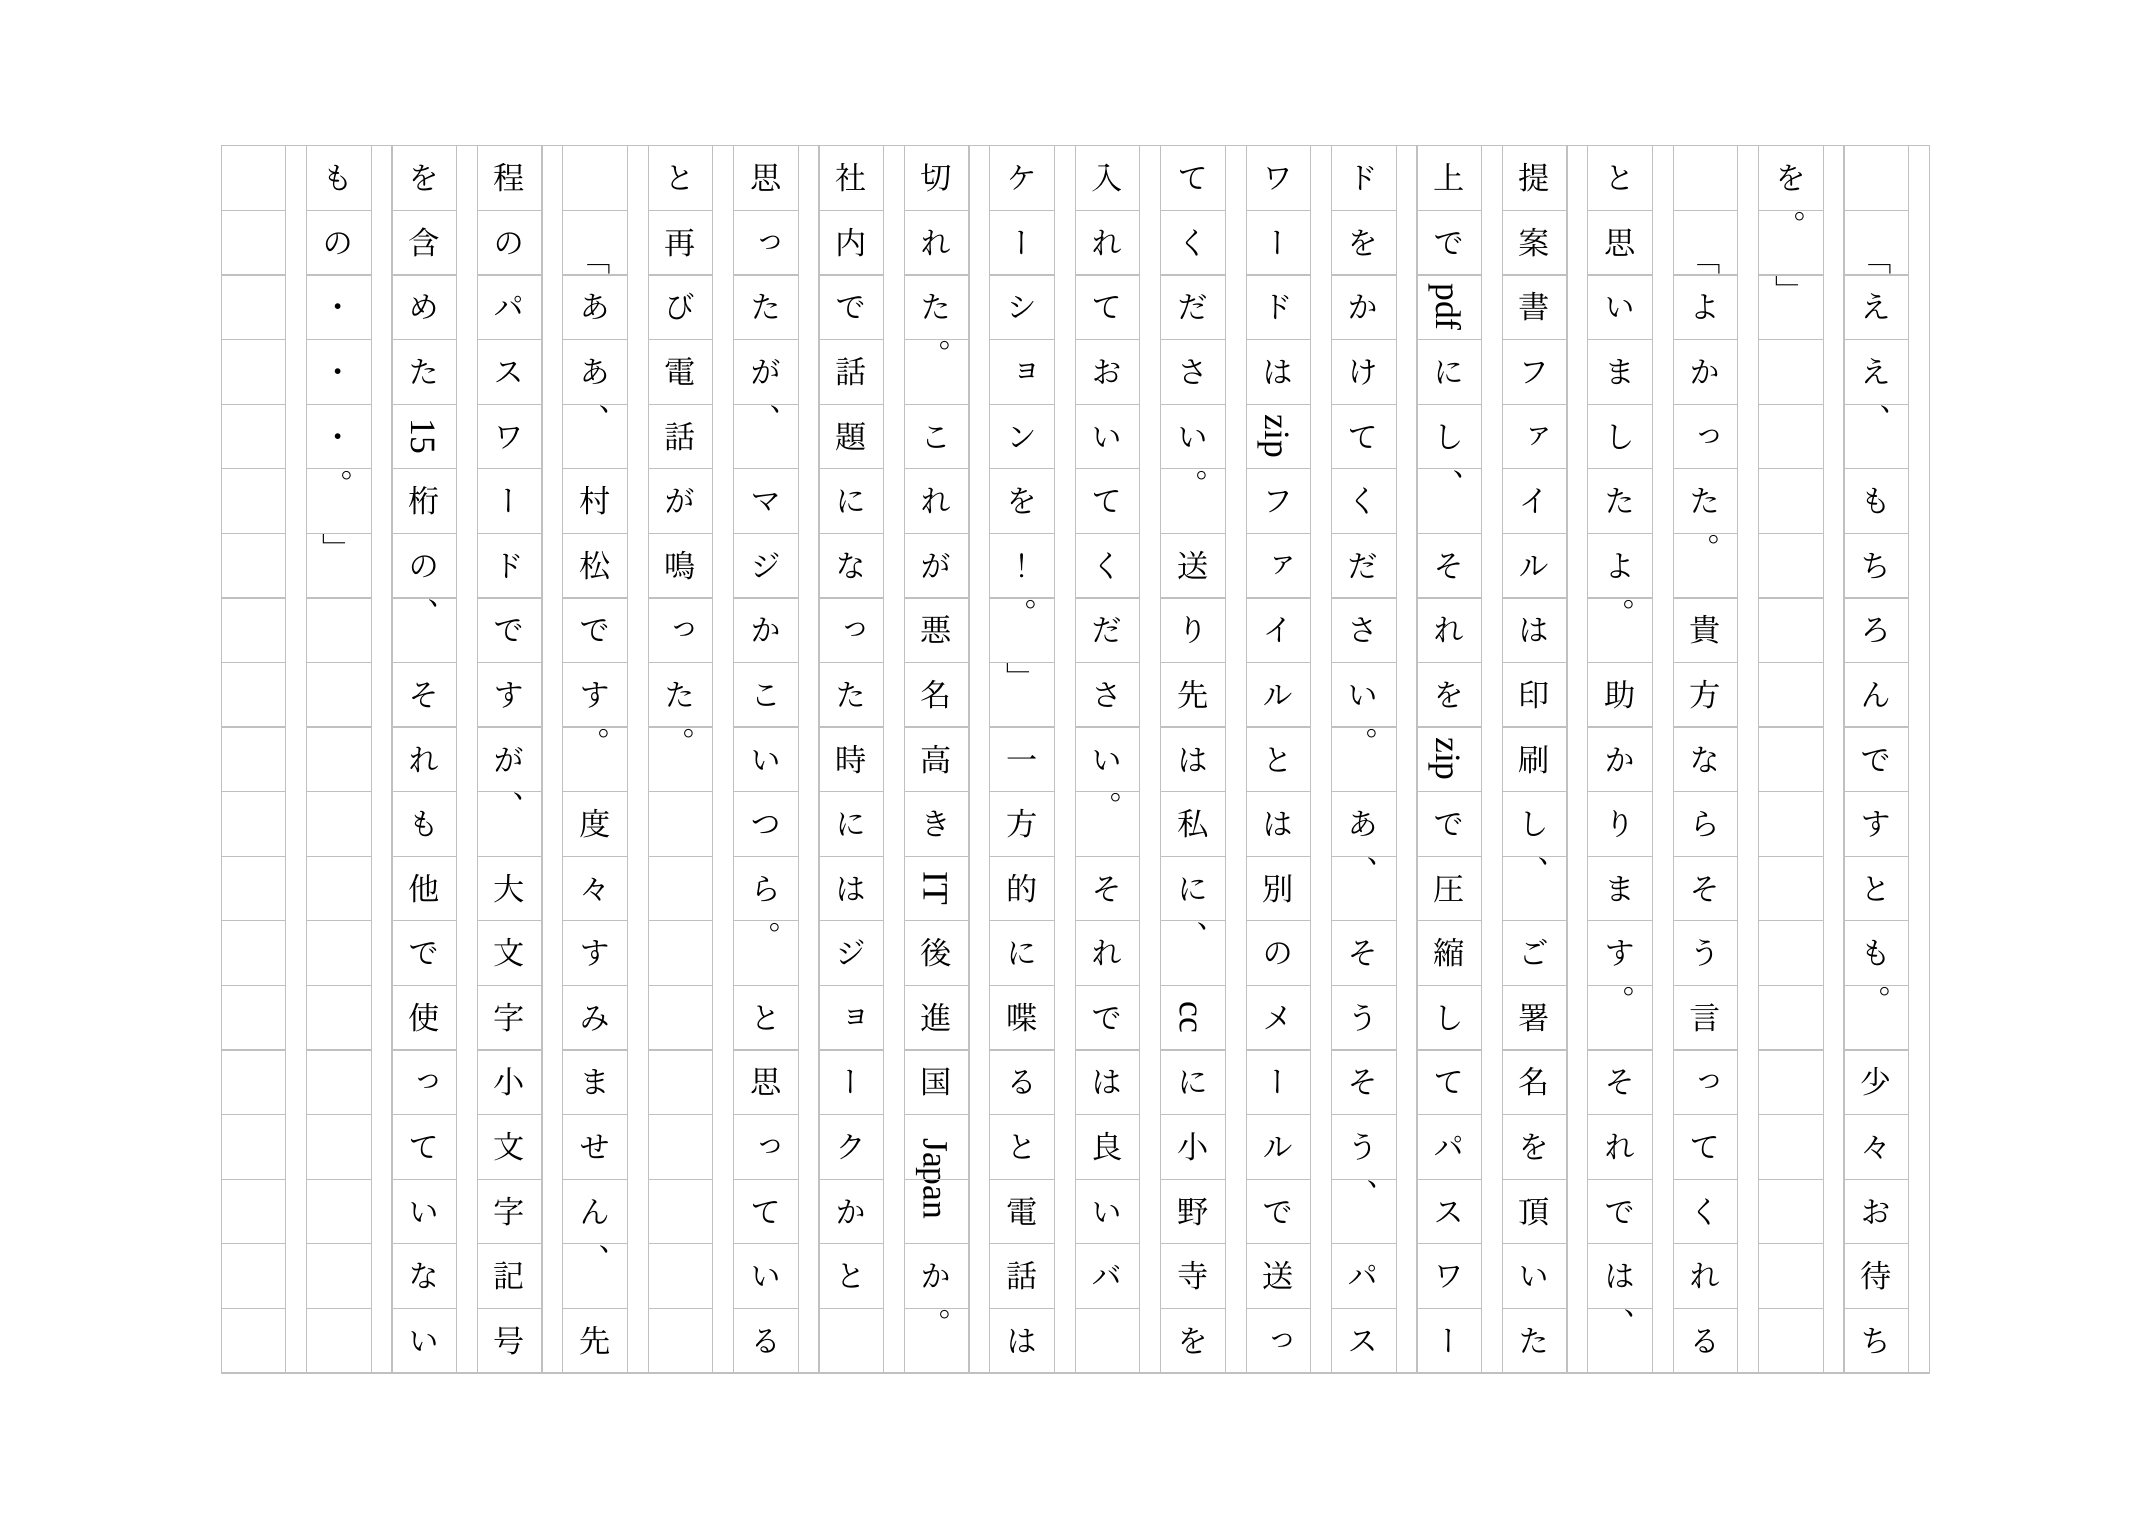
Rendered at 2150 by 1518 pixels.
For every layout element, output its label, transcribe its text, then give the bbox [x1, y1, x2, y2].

text 「ああ、村松です。度々すみません、先程のパスワードですが、大文字小文字記号を含めた15桁の、それも他で使っていないもの・・・。」 [563, 146, 627, 210]
text 「ああ、村松です。度々すみません、先程のパスワードですが、大文字小文字記号を含めた15桁の、それも他で使っていないもの・・・。」 [393, 146, 456, 210]
text 「ああ、村松です。度々すみません、先程のパスワードですが、大文字小文字記号を含めた15桁の、それも他で使っていないもの・・・。」 [393, 857, 456, 920]
text 「ええ、もちろんですとも。少々お待ちを。」 [1759, 857, 1823, 920]
text 「ええ、もちろんですとも。少々お待ちを。」 [1759, 1244, 1823, 1308]
text 「ああ、村松です。度々すみません、先程のパスワードですが、大文字小文字記号を含めた15桁の、それも他で使っていないもの・・・。」 [393, 599, 456, 662]
text 「ええ、もちろんですとも。少々お待ちを。」 [1845, 728, 1908, 791]
text 「ああ、村松です。度々すみません、先程のパスワードですが、大文字小文字記号を含めた15桁の、それも他で使っていないもの・・・。」 [307, 146, 371, 210]
text 「ええ、もちろんですとも。少々お待ちを。」 [1759, 1180, 1823, 1243]
text 「ああ、村松です。度々すみません、先程のパスワードですが、大文字小文字記号を含めた15桁の、それも他で使っていないもの・・・。」 [393, 1115, 456, 1179]
text 「ああ、村松です。度々すみません、先程のパスワードですが、大文字小文字記号を含めた15桁の、それも他で使っていないもの・・・。」 [478, 663, 541, 726]
text 「ああ、村松です。度々すみません、先程のパスワードですが、大文字小文字記号を含めた15桁の、それも他で使っていないもの・・・。」 [563, 1309, 627, 1372]
text 「ああ、村松です。度々すみません、先程のパスワードですが、大文字小文字記号を含めた15桁の、それも他で使っていないもの・・・。」 [563, 857, 627, 920]
text 「ああ、村松です。度々すみません、先程のパスワードですが、大文字小文字記号を含めた15桁の、それも他で使っていないもの・・・。」 [393, 663, 456, 726]
text 「ええ、もちろんですとも。少々お待ちを。」 [1845, 986, 1908, 1049]
text 「ええ、もちろんですとも。少々お待ちを。」 [1845, 857, 1908, 920]
text 「ああ、村松です。度々すみません、先程のパスワードですが、大文字小文字記号を含めた15桁の、それも他で使っていないもの・・・。」 [393, 405, 456, 468]
text 「ああ、村松です。度々すみません、先程のパスワードですが、大文字小文字記号を含めた15桁の、それも他で使っていないもの・・・。」 [478, 469, 541, 533]
text 「ああ、村松です。度々すみません、先程のパスワードですが、大文字小文字記号を含めた15桁の、それも他で使っていないもの・・・。」 [563, 405, 627, 468]
text 「ああ、村松です。度々すみません、先程のパスワードですが、大文字小文字記号を含めた15桁の、それも他で使っていないもの・・・。」 [478, 792, 541, 856]
text 「ええ、もちろんですとも。少々お待ちを。」 [1845, 469, 1908, 533]
text 「ああ、村松です。度々すみません、先程のパスワードですが、大文字小文字記号を含めた15桁の、それも他で使っていないもの・・・。」 [563, 340, 627, 404]
text 「ああ、村松です。度々すみません、先程のパスワードですが、大文字小文字記号を含めた15桁の、それも他で使っていないもの・・・。」 [393, 211, 456, 274]
text 「ええ、もちろんですとも。少々お待ちを。」 [1845, 211, 1908, 274]
text 「ああ、村松です。度々すみません、先程のパスワードですが、大文字小文字記号を含めた15桁の、それも他で使っていないもの・・・。」 [393, 276, 456, 339]
text 「ああ、村松です。度々すみません、先程のパスワードですが、大文字小文字記号を含めた15桁の、それも他で使っていないもの・・・。」 [307, 1309, 371, 1372]
text 「よかった。貴方ならそう言ってくれると思いましたよ。助かります。それでは、提案書ファイルは印刷し、ご署名を頂いた上でpdfにし、それをzipで圧縮してパスワードをかけてください。あ、そうそう、パスワードはzipファイルとは別のメールで送ってください。送り先は私に、ccに小野寺を入れておいてください。それでは良いバケーションを！。」一方的に喋ると電話は切れた。これが悪名高きIT後進国Japanか。社内で話題になった時にはジョークかと思ったが、マジかこいつら。と思っていると再び電話が鳴った。 [1055, 146, 1075, 1372]
text 「ああ、村松です。度々すみません、先程のパスワードですが、大文字小文字記号を含めた15桁の、それも他で使っていないもの・・・。」 [628, 146, 648, 1372]
text 「よかった。貴方ならそう言ってくれると思いましたよ。助かります。それでは、提案書ファイルは印刷し、ご署名を頂いた上でpdfにし、それをzipで圧縮してパスワードをかけてください。あ、そうそう、パスワードはzipファイルとは別のメールで送ってください。送り先は私に、ccに小野寺を入れておいてください。それでは良いバケーションを！。」一方的に喋ると電話は切れた。これが悪名高きIT後進国Japanか。社内で話題になった時にはジョークかと思ったが、マジかこいつら。と思っていると再び電話が鳴った。 [1140, 146, 1160, 1372]
text 「ああ、村松です。度々すみません、先程のパスワードですが、大文字小文字記号を含めた15桁の、それも他で使っていないもの・・・。」 [563, 792, 627, 856]
text 「ああ、村松です。度々すみません、先程のパスワードですが、大文字小文字記号を含めた15桁の、それも他で使っていないもの・・・。」 [478, 1180, 541, 1243]
text 「ええ、もちろんですとも。少々お待ちを。」 [1845, 405, 1908, 468]
text 「ええ、もちろんですとも。少々お待ちを。」 [1845, 599, 1908, 662]
text 「ああ、村松です。度々すみません、先程のパスワードですが、大文字小文字記号を含めた15桁の、それも他で使っていないもの・・・。」 [478, 405, 541, 468]
text 「ああ、村松です。度々すみません、先程のパスワードですが、大文字小文字記号を含めた15桁の、それも他で使っていないもの・・・。」 [563, 1115, 627, 1179]
text 「ええ、もちろんですとも。少々お待ちを。」 [1759, 986, 1823, 1049]
text 「ええ、もちろんですとも。少々お待ちを。」 [1759, 534, 1823, 597]
text 「ああ、村松です。度々すみません、先程のパスワードですが、大文字小文字記号を含めた15桁の、それも他で使っていないもの・・・。」 [307, 534, 371, 597]
text 「ああ、村松です。度々すみません、先程のパスワードですが、大文字小文字記号を含めた15桁の、それも他で使っていないもの・・・。」 [393, 469, 456, 533]
text 「ああ、村松です。度々すみません、先程のパスワードですが、大文字小文字記号を含めた15桁の、それも他で使っていないもの・・・。」 [307, 1180, 371, 1243]
text 「ああ、村松です。度々すみません、先程のパスワードですが、大文字小文字記号を含めた15桁の、それも他で使っていないもの・・・。」 [307, 599, 371, 662]
text 「ええ、もちろんですとも。少々お待ちを。」 [1909, 146, 1929, 1372]
text 「ええ、もちろんですとも。少々お待ちを。」 [1759, 405, 1823, 468]
text 「ああ、村松です。度々すみません、先程のパスワードですが、大文字小文字記号を含めた15桁の、それも他で使っていないもの・・・。」 [393, 728, 456, 791]
text 「ああ、村松です。度々すみません、先程のパスワードですが、大文字小文字記号を含めた15桁の、それも他で使っていないもの・・・。」 [563, 276, 627, 339]
text 「ああ、村松です。度々すみません、先程のパスワードですが、大文字小文字記号を含めた15桁の、それも他で使っていないもの・・・。」 [478, 921, 541, 985]
text 「ええ、もちろんですとも。少々お待ちを。」 [1845, 534, 1908, 597]
text 「ああ、村松です。度々すみません、先程のパスワードですが、大文字小文字記号を含めた15桁の、それも他で使っていないもの・・・。」 [307, 469, 371, 533]
text 「ああ、村松です。度々すみません、先程のパスワードですが、大文字小文字記号を含めた15桁の、それも他で使っていないもの・・・。」 [307, 728, 371, 791]
text 「ああ、村松です。度々すみません、先程のパスワードですが、大文字小文字記号を含めた15桁の、それも他で使っていないもの・・・。」 [478, 728, 541, 791]
text 「よかった。貴方ならそう言ってくれると思いましたよ。助かります。それでは、提案書ファイルは印刷し、ご署名を頂いた上でpdfにし、それをzipで圧縮してパスワードをかけてください。あ、そうそう、パスワードはzipファイルとは別のメールで送ってください。送り先は私に、ccに小野寺を入れておいてください。それでは良いバケーションを！。」一方的に喋ると電話は切れた。これが悪名高きIT後進国Japanか。社内で話題になった時にはジョークかと思ったが、マジかこいつら。と思っていると再び電話が鳴った。 [884, 146, 904, 1372]
text 「ああ、村松です。度々すみません、先程のパスワードですが、大文字小文字記号を含めた15桁の、それも他で使っていないもの・・・。」 [563, 921, 627, 985]
text 「ええ、もちろんですとも。少々お待ちを。」 [1759, 1309, 1823, 1372]
text 「ああ、村松です。度々すみません、先程のパスワードですが、大文字小文字記号を含めた15桁の、それも他で使っていないもの・・・。」 [478, 986, 541, 1049]
text 「ああ、村松です。度々すみません、先程のパスワードですが、大文字小文字記号を含めた15桁の、それも他で使っていないもの・・・。」 [563, 469, 627, 533]
text 「ああ、村松です。度々すみません、先程のパスワードですが、大文字小文字記号を含めた15桁の、それも他で使っていないもの・・・。」 [478, 340, 541, 404]
text 「ああ、村松です。度々すみません、先程のパスワードですが、大文字小文字記号を含めた15桁の、それも他で使っていないもの・・・。」 [543, 146, 562, 1372]
text 「ああ、村松です。度々すみません、先程のパスワードですが、大文字小文字記号を含めた15桁の、それも他で使っていないもの・・・。」 [307, 986, 371, 1049]
text 「ああ、村松です。度々すみません、先程のパスワードですが、大文字小文字記号を含めた15桁の、それも他で使っていないもの・・・。」 [307, 405, 371, 468]
text 「ああ、村松です。度々すみません、先程のパスワードですが、大文字小文字記号を含めた15桁の、それも他で使っていないもの・・・。」 [478, 276, 541, 339]
text 「ああ、村松です。度々すみません、先程のパスワードですが、大文字小文字記号を含めた15桁の、それも他で使っていないもの・・・。」 [307, 1051, 371, 1114]
text 「ええ、もちろんですとも。少々お待ちを。」 [1759, 211, 1823, 274]
text 「ええ、もちろんですとも。少々お待ちを。」 [1759, 340, 1823, 404]
text 「ああ、村松です。度々すみません、先程のパスワードですが、大文字小文字記号を含めた15桁の、それも他で使っていないもの・・・。」 [478, 857, 541, 920]
text 「ええ、もちろんですとも。少々お待ちを。」 [1759, 921, 1823, 985]
text 「ああ、村松です。度々すみません、先程のパスワードですが、大文字小文字記号を含めた15桁の、それも他で使っていないもの・・・。」 [478, 599, 541, 662]
text 「ああ、村松です。度々すみません、先程のパスワードですが、大文字小文字記号を含めた15桁の、それも他で使っていないもの・・・。」 [393, 534, 456, 597]
text 「ええ、もちろんですとも。少々お待ちを。」 [1845, 276, 1908, 339]
text 「ええ、もちろんですとも。少々お待ちを。」 [1759, 469, 1823, 533]
text 「ええ、もちろんですとも。少々お待ちを。」 [1845, 1309, 1908, 1372]
text 「ああ、村松です。度々すみません、先程のパスワードですが、大文字小文字記号を含めた15桁の、それも他で使っていないもの・・・。」 [393, 1051, 456, 1114]
text 「ああ、村松です。度々すみません、先程のパスワードですが、大文字小文字記号を含めた15桁の、それも他で使っていないもの・・・。」 [307, 340, 371, 404]
text 「ああ、村松です。度々すみません、先程のパスワードですが、大文字小文字記号を含めた15桁の、それも他で使っていないもの・・・。」 [307, 1115, 371, 1179]
text 「ああ、村松です。度々すみません、先程のパスワードですが、大文字小文字記号を含めた15桁の、それも他で使っていないもの・・・。」 [563, 728, 627, 791]
text 「ええ、もちろんですとも。少々お待ちを。」 [1759, 728, 1823, 791]
text 「ああ、村松です。度々すみません、先程のパスワードですが、大文字小文字記号を含めた15桁の、それも他で使っていないもの・・・。」 [393, 340, 456, 404]
text 「ああ、村松です。度々すみません、先程のパスワードですが、大文字小文字記号を含めた15桁の、それも他で使っていないもの・・・。」 [307, 211, 371, 274]
text 「ああ、村松です。度々すみません、先程のパスワードですが、大文字小文字記号を含めた15桁の、それも他で使っていないもの・・・。」 [307, 792, 371, 856]
text 「ええ、もちろんですとも。少々お待ちを。」 [1845, 1180, 1908, 1243]
text 「ああ、村松です。度々すみません、先程のパスワードですが、大文字小文字記号を含めた15桁の、それも他で使っていないもの・・・。」 [478, 1115, 541, 1179]
text 「ええ、もちろんですとも。少々お待ちを。」 [1845, 1115, 1908, 1179]
text 「ええ、もちろんですとも。少々お待ちを。」 [1759, 276, 1823, 339]
text 「ええ、もちろんですとも。少々お待ちを。」 [1759, 1115, 1823, 1179]
text 「ああ、村松です。度々すみません、先程のパスワードですが、大文字小文字記号を含めた15桁の、それも他で使っていないもの・・・。」 [393, 1309, 456, 1372]
text 「ああ、村松です。度々すみません、先程のパスワードですが、大文字小文字記号を含めた15桁の、それも他で使っていないもの・・・。」 [563, 1180, 627, 1243]
text 「ああ、村松です。度々すみません、先程のパスワードですが、大文字小文字記号を含めた15桁の、それも他で使っていないもの・・・。」 [478, 146, 541, 210]
text 「ああ、村松です。度々すみません、先程のパスワードですが、大文字小文字記号を含めた15桁の、それも他で使っていないもの・・・。」 [307, 857, 371, 920]
text 「ああ、村松です。度々すみません、先程のパスワードですが、大文字小文字記号を含めた15桁の、それも他で使っていないもの・・・。」 [563, 599, 627, 662]
text 「ああ、村松です。度々すみません、先程のパスワードですが、大文字小文字記号を含めた15桁の、それも他で使っていないもの・・・。」 [372, 146, 391, 1372]
text 「ああ、村松です。度々すみません、先程のパスワードですが、大文字小文字記号を含めた15桁の、それも他で使っていないもの・・・。」 [563, 1244, 627, 1308]
text 「ええ、もちろんですとも。少々お待ちを。」 [1845, 1244, 1908, 1308]
text 「よかった。貴方ならそう言ってくれると思いましたよ。助かります。それでは、提案書ファイルは印刷し、ご署名を頂いた上でpdfにし、それをzipで圧縮してパスワードをかけてください。あ、そうそう、パスワードはzipファイルとは別のメールで送ってください。送り先は私に、ccに小野寺を入れておいてください。それでは良いバケーションを！。」一方的に喋ると電話は切れた。これが悪名高きIT後進国Japanか。社内で話題になった時にはジョークかと思ったが、マジかこいつら。と思っていると再び電話が鳴った。 [1738, 146, 1758, 1372]
text 「ああ、村松です。度々すみません、先程のパスワードですが、大文字小文字記号を含めた15桁の、それも他で使っていないもの・・・。」 [478, 211, 541, 274]
text 「ああ、村松です。度々すみません、先程のパスワードですが、大文字小文字記号を含めた15桁の、それも他で使っていないもの・・・。」 [478, 534, 541, 597]
text 「ああ、村松です。度々すみません、先程のパスワードですが、大文字小文字記号を含めた15桁の、それも他で使っていないもの・・・。」 [307, 921, 371, 985]
text 「よかった。貴方ならそう言ってくれると思いましたよ。助かります。それでは、提案書ファイルは印刷し、ご署名を頂いた上でpdfにし、それをzipで圧縮してパスワードをかけてください。あ、そうそう、パスワードはzipファイルとは別のメールで送ってください。送り先は私に、ccに小野寺を入れておいてください。それでは良いバケーションを！。」一方的に喋ると電話は切れた。これが悪名高きIT後進国Japanか。社内で話題になった時にはジョークかと思ったが、マジかこいつら。と思っていると再び電話が鳴った。 [970, 146, 989, 1372]
text 「ええ、もちろんですとも。少々お待ちを。」 [1845, 792, 1908, 856]
text 「ああ、村松です。度々すみません、先程のパスワードですが、大文字小文字記号を含めた15桁の、それも他で使っていないもの・・・。」 [307, 663, 371, 726]
text 「ええ、もちろんですとも。少々お待ちを。」 [1845, 1051, 1908, 1114]
text 「ええ、もちろんですとも。少々お待ちを。」 [1845, 146, 1908, 210]
text 「よかった。貴方ならそう言ってくれると思いましたよ。助かります。それでは、提案書ファイルは印刷し、ご署名を頂いた上でpdfにし、それをzipで圧縮してパスワードをかけてください。あ、そうそう、パスワードはzipファイルとは別のメールで送ってください。送り先は私に、ccに小野寺を入れておいてください。それでは良いバケーションを！。」一方的に喋ると電話は切れた。これが悪名高きIT後進国Japanか。社内で話題になった時にはジョークかと思ったが、マジかこいつら。と思っていると再び電話が鳴った。 [713, 146, 733, 1372]
text 「ああ、村松です。度々すみません、先程のパスワードですが、大文字小文字記号を含めた15桁の、それも他で使っていないもの・・・。」 [393, 921, 456, 985]
text 「ああ、村松です。度々すみません、先程のパスワードですが、大文字小文字記号を含めた15桁の、それも他で使っていないもの・・・。」 [393, 792, 456, 856]
text 「よかった。貴方ならそう言ってくれると思いましたよ。助かります。それでは、提案書ファイルは印刷し、ご署名を頂いた上でpdfにし、それをzipで圧縮してパスワードをかけてください。あ、そうそう、パスワードはzipファイルとは別のメールで送ってください。送り先は私に、ccに小野寺を入れておいてください。それでは良いバケーションを！。」一方的に喋ると電話は切れた。これが悪名高きIT後進国Japanか。社内で話題になった時にはジョークかと思ったが、マジかこいつら。と思っていると再び電話が鳴った。 [799, 146, 818, 1372]
text 「よかった。貴方ならそう言ってくれると思いましたよ。助かります。それでは、提案書ファイルは印刷し、ご署名を頂いた上でpdfにし、それをzipで圧縮してパスワードをかけてください。あ、そうそう、パスワードはzipファイルとは別のメールで送ってください。送り先は私に、ccに小野寺を入れておいてください。それでは良いバケーションを！。」一方的に喋ると電話は切れた。これが悪名高きIT後進国Japanか。社内で話題になった時にはジョークかと思ったが、マジかこいつら。と思っていると再び電話が鳴った。 [1653, 146, 1673, 1372]
text 「ええ、もちろんですとも。少々お待ちを。」 [1759, 792, 1823, 856]
text 「ええ、もちろんですとも。少々お待ちを。」 [1824, 146, 1843, 1372]
text 「よかった。貴方ならそう言ってくれると思いましたよ。助かります。それでは、提案書ファイルは印刷し、ご署名を頂いた上でpdfにし、それをzipで圧縮してパスワードをかけてください。あ、そうそう、パスワードはzipファイルとは別のメールで送ってください。送り先は私に、ccに小野寺を入れておいてください。それでは良いバケーションを！。」一方的に喋ると電話は切れた。これが悪名高きIT後進国Japanか。社内で話題になった時にはジョークかと思ったが、マジかこいつら。と思っていると再び電話が鳴った。 [1311, 146, 1331, 1372]
text 「ああ、村松です。度々すみません、先程のパスワードですが、大文字小文字記号を含めた15桁の、それも他で使っていないもの・・・。」 [393, 1244, 456, 1308]
text 「よかった。貴方ならそう言ってくれると思いましたよ。助かります。それでは、提案書ファイルは印刷し、ご署名を頂いた上でpdfにし、それをzipで圧縮してパスワードをかけてください。あ、そうそう、パスワードはzipファイルとは別のメールで送ってください。送り先は私に、ccに小野寺を入れておいてください。それでは良いバケーションを！。」一方的に喋ると電話は切れた。これが悪名高きIT後進国Japanか。社内で話題になった時にはジョークかと思ったが、マジかこいつら。と思っていると再び電話が鳴った。 [1568, 146, 1587, 1372]
text 「ああ、村松です。度々すみません、先程のパスワードですが、大文字小文字記号を含めた15桁の、それも他で使っていないもの・・・。」 [478, 1309, 541, 1372]
text 「よかった。貴方ならそう言ってくれると思いましたよ。助かります。それでは、提案書ファイルは印刷し、ご署名を頂いた上でpdfにし、それをzipで圧縮してパスワードをかけてください。あ、そうそう、パスワードはzipファイルとは別のメールで送ってください。送り先は私に、ccに小野寺を入れておいてください。それでは良いバケーションを！。」一方的に喋ると電話は切れた。これが悪名高きIT後進国Japanか。社内で話題になった時にはジョークかと思ったが、マジかこいつら。と思っていると再び電話が鳴った。 [1397, 146, 1416, 1372]
text 「ああ、村松です。度々すみません、先程のパスワードですが、大文字小文字記号を含めた15桁の、それも他で使っていないもの・・・。」 [563, 211, 627, 274]
text 「ええ、もちろんですとも。少々お待ちを。」 [1759, 663, 1823, 726]
text 「ああ、村松です。度々すみません、先程のパスワードですが、大文字小文字記号を含めた15桁の、それも他で使っていないもの・・・。」 [393, 1180, 456, 1243]
text 「ええ、もちろんですとも。少々お待ちを。」 [1759, 146, 1823, 210]
text 「ああ、村松です。度々すみません、先程のパスワードですが、大文字小文字記号を含めた15桁の、それも他で使っていないもの・・・。」 [307, 276, 371, 339]
text 「ええ、もちろんですとも。少々お待ちを。」 [1845, 921, 1908, 985]
text 「ええ、もちろんですとも。少々お待ちを。」 [1845, 663, 1908, 726]
text 「ああ、村松です。度々すみません、先程のパスワードですが、大文字小文字記号を含めた15桁の、それも他で使っていないもの・・・。」 [563, 1051, 627, 1114]
text 「ああ、村松です。度々すみません、先程のパスワードですが、大文字小文字記号を含めた15桁の、それも他で使っていないもの・・・。」 [478, 1244, 541, 1308]
text 「よかった。貴方ならそう言ってくれると思いましたよ。助かります。それでは、提案書ファイルは印刷し、ご署名を頂いた上でpdfにし、それをzipで圧縮してパスワードをかけてください。あ、そうそう、パスワードはzipファイルとは別のメールで送ってください。送り先は私に、ccに小野寺を入れておいてください。それでは良いバケーションを！。」一方的に喋ると電話は切れた。これが悪名高きIT後進国Japanか。社内で話題になった時にはジョークかと思ったが、マジかこいつら。と思っていると再び電話が鳴った。 [1482, 146, 1502, 1372]
text 「ああ、村松です。度々すみません、先程のパスワードですが、大文字小文字記号を含めた15桁の、それも他で使っていないもの・・・。」 [393, 986, 456, 1049]
text 「よかった。貴方ならそう言ってくれると思いましたよ。助かります。それでは、提案書ファイルは印刷し、ご署名を頂いた上でpdfにし、それをzipで圧縮してパスワードをかけてください。あ、そうそう、パスワードはzipファイルとは別のメールで送ってください。送り先は私に、ccに小野寺を入れておいてください。それでは良いバケーションを！。」一方的に喋ると電話は切れた。これが悪名高きIT後進国Japanか。社内で話題になった時にはジョークかと思ったが、マジかこいつら。と思っていると再び電話が鳴った。 [1226, 146, 1246, 1372]
text 「ああ、村松です。度々すみません、先程のパスワードですが、大文字小文字記号を含めた15桁の、それも他で使っていないもの・・・。」 [478, 1051, 541, 1114]
text 「ええ、もちろんですとも。少々お待ちを。」 [1845, 340, 1908, 404]
text 「ああ、村松です。度々すみません、先程のパスワードですが、大文字小文字記号を含めた15桁の、それも他で使っていないもの・・・。」 [563, 534, 627, 597]
text 「ああ、村松です。度々すみません、先程のパスワードですが、大文字小文字記号を含めた15桁の、それも他で使っていないもの・・・。」 [457, 146, 477, 1372]
text 「ああ、村松です。度々すみません、先程のパスワードですが、大文字小文字記号を含めた15桁の、それも他で使っていないもの・・・。」 [563, 986, 627, 1049]
text 「ええ、もちろんですとも。少々お待ちを。」 [1759, 599, 1823, 662]
text 「ああ、村松です。度々すみません、先程のパスワードですが、大文字小文字記号を含めた15桁の、それも他で使っていないもの・・・。」 [563, 663, 627, 726]
text 「ああ、村松です。度々すみません、先程のパスワードですが、大文字小文字記号を含めた15桁の、それも他で使っていないもの・・・。」 [307, 1244, 371, 1308]
text 「ええ、もちろんですとも。少々お待ちを。」 [1759, 1051, 1823, 1114]
